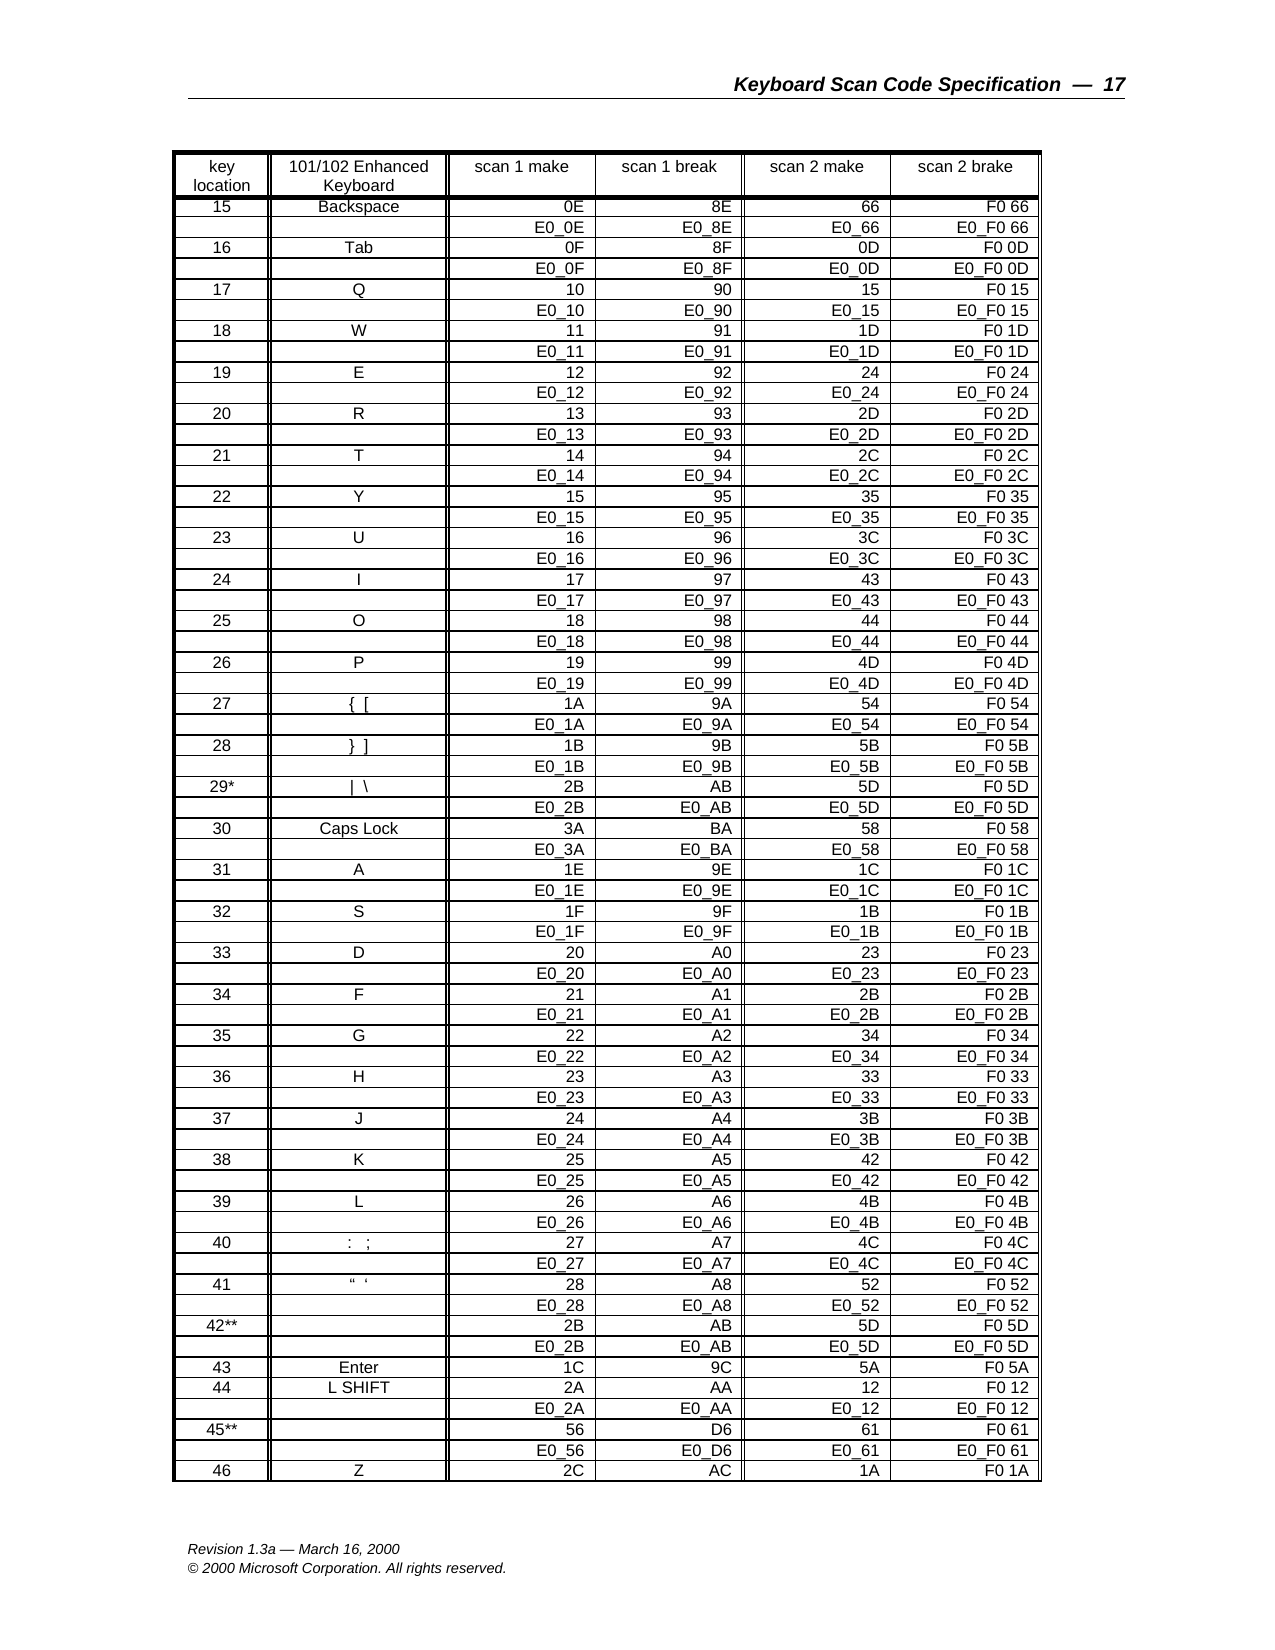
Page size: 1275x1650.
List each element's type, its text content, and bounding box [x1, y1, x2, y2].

table_cell E0_A4 [596, 1130, 741, 1149]
table_cell F0 4C [891, 1233, 1038, 1252]
table_cell F0 15 [891, 280, 1038, 299]
table_cell L SHIFT [272, 1378, 445, 1397]
table_cell 22 [176, 487, 267, 506]
table_cell E0_F0 4B [891, 1212, 1038, 1232]
table_cell 25 [176, 611, 267, 630]
table_cell 15 [450, 487, 595, 506]
table_cell U [272, 528, 445, 547]
table_cell [176, 839, 267, 858]
table_cell 43 [176, 1358, 267, 1377]
table_cell E0_F0 42 [891, 1171, 1038, 1190]
table_cell [272, 342, 445, 361]
table_cell [176, 1441, 267, 1459]
table_cell E0_61 [745, 1441, 890, 1459]
table_cell E0_44 [745, 632, 890, 651]
table_cell E0_8E [596, 217, 741, 237]
table_cell 37 [176, 1109, 267, 1128]
table_cell E0_1D [745, 342, 890, 361]
table_header scan 1 make [450, 155, 595, 195]
table_cell E0_16 [450, 549, 595, 568]
table_cell E0_1E [450, 881, 595, 900]
table_cell F0 42 [891, 1150, 1038, 1169]
table_cell 54 [745, 694, 890, 713]
table_cell E0_F0 4D [891, 673, 1038, 693]
table_cell E0_F0 23 [891, 964, 1038, 983]
table_cell E0_A8 [596, 1295, 741, 1314]
table_cell F0 52 [891, 1275, 1038, 1294]
table_cell E0_0D [745, 259, 890, 278]
table_cell 3B [745, 1109, 890, 1128]
table_cell 12 [450, 363, 595, 382]
table_cell [272, 425, 445, 444]
table_cell 18 [176, 321, 267, 340]
table_cell E0_A1 [596, 1005, 741, 1024]
table_cell [272, 1047, 445, 1066]
table_cell [176, 508, 267, 527]
table_cell E0_21 [450, 1005, 595, 1024]
table_cell 94 [596, 446, 741, 464]
table_cell F0 5D [891, 1316, 1038, 1335]
table_cell 4D [745, 653, 890, 672]
table_cell [272, 632, 445, 651]
table_cell E0_F0 43 [891, 591, 1038, 610]
table_cell [176, 756, 267, 776]
table_cell 61 [745, 1420, 890, 1439]
table_cell E0_66 [745, 217, 890, 237]
table_cell 35 [745, 487, 890, 506]
table_cell E0_9B [596, 756, 741, 776]
table_cell E0_F0 35 [891, 508, 1038, 527]
table_cell 3C [745, 528, 890, 547]
table_cell [272, 508, 445, 527]
table_cell E0_17 [450, 591, 595, 610]
table_cell [272, 1212, 445, 1232]
table_cell E0_F0 1B [891, 922, 1038, 941]
table_cell 9E [596, 860, 741, 879]
table_cell 24 [745, 363, 890, 382]
table_cell 92 [596, 363, 741, 382]
table_cell E0_12 [745, 1399, 890, 1418]
table_cell E0_23 [450, 1088, 595, 1107]
table_header 101/102 Enhanced Keyboard [272, 155, 445, 195]
table_cell E0_34 [745, 1047, 890, 1066]
table_cell [272, 591, 445, 610]
table_cell [176, 1212, 267, 1232]
table_cell 23 [745, 943, 890, 962]
table_cell Backspace [272, 200, 445, 216]
table_cell 20 [176, 404, 267, 423]
table_cell E0_2C [745, 466, 890, 485]
table_cell E0_AB [596, 1337, 741, 1356]
table_cell E0_2B [745, 1005, 890, 1024]
table_cell W [272, 321, 445, 340]
table_cell E0_A7 [596, 1254, 741, 1273]
table_cell E0_F0 58 [891, 839, 1038, 858]
table_cell 44 [176, 1378, 267, 1397]
table_cell 1F [450, 902, 595, 921]
table_cell 26 [176, 653, 267, 672]
table_cell E0_27 [450, 1254, 595, 1273]
table_cell 2B [450, 777, 595, 796]
table_cell A8 [596, 1275, 741, 1294]
table_cell 36 [176, 1067, 267, 1086]
table_cell E0_F0 52 [891, 1295, 1038, 1314]
table_cell E0_24 [745, 383, 890, 402]
table_cell [272, 839, 445, 858]
table_cell 9B [596, 736, 741, 755]
table_cell F0 5D [891, 777, 1038, 796]
table_cell 13 [450, 404, 595, 423]
table_cell F0 44 [891, 611, 1038, 630]
table_cell F0 4D [891, 653, 1038, 672]
table_cell D [272, 943, 445, 962]
table_cell F0 1B [891, 902, 1038, 921]
table_cell [176, 798, 267, 817]
table_cell [176, 632, 267, 651]
table_cell E0_98 [596, 632, 741, 651]
table_cell F0 24 [891, 363, 1038, 382]
table_cell F0 1C [891, 860, 1038, 879]
table_cell E0_F0 34 [891, 1047, 1038, 1066]
table_cell 4C [745, 1233, 890, 1252]
table_cell F0 2C [891, 446, 1038, 464]
table_cell F0 33 [891, 1067, 1038, 1086]
table_cell E0_F0 5D [891, 798, 1038, 817]
table_cell E0_58 [745, 839, 890, 858]
table_cell E0_F0 54 [891, 715, 1038, 734]
table_cell [176, 1005, 267, 1024]
table_cell 1C [745, 860, 890, 879]
table_cell E0_13 [450, 425, 595, 444]
table_cell E0_2D [745, 425, 890, 444]
table_cell [176, 1337, 267, 1356]
table_cell D6 [596, 1420, 741, 1439]
table_cell 2B [450, 1316, 595, 1335]
table_cell 4B [745, 1192, 890, 1211]
table_cell 14 [450, 446, 595, 464]
table_cell [176, 1130, 267, 1149]
table_cell E0_4D [745, 673, 890, 693]
table_cell E0_F0 1D [891, 342, 1038, 361]
table_cell E0_9F [596, 922, 741, 941]
table_cell G [272, 1026, 445, 1045]
table_cell [272, 1005, 445, 1024]
table_cell H [272, 1067, 445, 1086]
table_cell E0_F0 5B [891, 756, 1038, 776]
table_cell E0_19 [450, 673, 595, 693]
table_cell 0D [745, 238, 890, 257]
table_cell S [272, 902, 445, 921]
table_cell E0_43 [745, 591, 890, 610]
table_cell 93 [596, 404, 741, 423]
table_cell A1 [596, 985, 741, 1003]
table_cell 23 [450, 1067, 595, 1086]
table_cell E0_F0 61 [891, 1441, 1038, 1459]
table_cell [272, 383, 445, 402]
table_cell F0 3C [891, 528, 1038, 547]
table_cell E0_1B [745, 922, 890, 941]
table_cell E0_F0 3C [891, 549, 1038, 568]
table_cell [176, 383, 267, 402]
table_cell E0_1F [450, 922, 595, 941]
table_cell 17 [176, 280, 267, 299]
table_cell E0_35 [745, 508, 890, 527]
table_cell [176, 1171, 267, 1190]
table_cell [272, 922, 445, 941]
table_cell E [272, 363, 445, 382]
table_cell E0_F0 66 [891, 217, 1038, 237]
table_cell [176, 715, 267, 734]
table_cell 91 [596, 321, 741, 340]
table_cell E0_F0 33 [891, 1088, 1038, 1107]
table_cell [272, 756, 445, 776]
table_cell [176, 549, 267, 568]
table_cell A7 [596, 1233, 741, 1252]
table_cell 27 [176, 694, 267, 713]
table_cell } ] [272, 736, 445, 755]
table_cell [272, 1088, 445, 1107]
table_cell 9C [596, 1358, 741, 1377]
table_cell 56 [450, 1420, 595, 1439]
table_cell F0 58 [891, 819, 1038, 838]
table_cell E0_2B [450, 798, 595, 817]
table_cell E0_1B [450, 756, 595, 776]
table_cell 43 [745, 570, 890, 589]
table_cell 28 [450, 1275, 595, 1294]
table_cell 40 [176, 1233, 267, 1252]
table_cell E0_52 [745, 1295, 890, 1314]
table_cell F0 43 [891, 570, 1038, 589]
table_cell [176, 881, 267, 900]
table_cell [272, 715, 445, 734]
table_cell 96 [596, 528, 741, 547]
table_cell E0_F0 5D [891, 1337, 1038, 1356]
table_cell [272, 1399, 445, 1418]
table_cell 19 [450, 653, 595, 672]
table_cell J [272, 1109, 445, 1128]
table_cell [272, 1171, 445, 1190]
table_cell 12 [745, 1378, 890, 1397]
table_cell E0_26 [450, 1212, 595, 1232]
table_cell Y [272, 487, 445, 506]
table_cell Z [272, 1461, 445, 1480]
table_cell F0 4B [891, 1192, 1038, 1211]
table_cell E0_15 [450, 508, 595, 527]
table_cell 16 [450, 528, 595, 547]
table_cell E0_F0 24 [891, 383, 1038, 402]
table_cell 2C [450, 1461, 595, 1480]
table_cell I [272, 570, 445, 589]
table_cell [272, 300, 445, 319]
table_cell E0_BA [596, 839, 741, 858]
table_cell E0_A0 [596, 964, 741, 983]
table_cell [176, 466, 267, 485]
table_cell Tab [272, 238, 445, 257]
table_cell F0 5A [891, 1358, 1038, 1377]
table_cell E0_A3 [596, 1088, 741, 1107]
table_cell 97 [596, 570, 741, 589]
table_cell E0_97 [596, 591, 741, 610]
table_cell E0_A6 [596, 1212, 741, 1232]
table_cell F0 66 [891, 200, 1038, 216]
table_cell 1B [745, 902, 890, 921]
table_cell 32 [176, 902, 267, 921]
table_cell E0_F0 3B [891, 1130, 1038, 1149]
table_cell 35 [176, 1026, 267, 1045]
table_cell Caps Lock [272, 819, 445, 838]
table_cell E0_3A [450, 839, 595, 858]
table_cell 27 [450, 1233, 595, 1252]
table_cell F0 1A [891, 1461, 1038, 1480]
table_cell [272, 1316, 445, 1335]
table_cell 1A [450, 694, 595, 713]
table_cell E0_90 [596, 300, 741, 319]
table_cell E0_5D [745, 1337, 890, 1356]
table_cell E0_3B [745, 1130, 890, 1149]
table_header scan 1 break [596, 155, 741, 195]
table_cell AB [596, 1316, 741, 1335]
table_cell 15 [745, 280, 890, 299]
table_cell E0_2B [450, 1337, 595, 1356]
table_cell [272, 259, 445, 278]
table_cell 20 [450, 943, 595, 962]
table_cell E0_1C [745, 881, 890, 900]
table_cell E0_F0 2C [891, 466, 1038, 485]
table_cell E0_18 [450, 632, 595, 651]
table_cell [176, 425, 267, 444]
table_cell 8F [596, 238, 741, 257]
table_cell 25 [450, 1150, 595, 1169]
table_cell E0_91 [596, 342, 741, 361]
table_cell E0_10 [450, 300, 595, 319]
table_cell E0_28 [450, 1295, 595, 1314]
table_cell E0_4B [745, 1212, 890, 1232]
table_cell BA [596, 819, 741, 838]
table_cell O [272, 611, 445, 630]
table_cell A6 [596, 1192, 741, 1211]
table_header scan 2 brake [891, 155, 1038, 195]
table_cell T [272, 446, 445, 464]
table_cell [272, 1254, 445, 1273]
table_cell E0_25 [450, 1171, 595, 1190]
table_cell F0 2D [891, 404, 1038, 423]
table_cell E0_11 [450, 342, 595, 361]
table_cell E0_14 [450, 466, 595, 485]
table_cell A5 [596, 1150, 741, 1169]
table_cell E0_12 [450, 383, 595, 402]
table_cell 31 [176, 860, 267, 879]
table_cell 1C [450, 1358, 595, 1377]
table_cell [272, 673, 445, 693]
table_cell 41 [176, 1275, 267, 1294]
table_cell 2B [745, 985, 890, 1003]
table_cell [272, 1420, 445, 1439]
table_cell F [272, 985, 445, 1003]
table_cell : ; [272, 1233, 445, 1252]
table_cell E0_0E [450, 217, 595, 237]
table_cell 2A [450, 1378, 595, 1397]
table_cell E0_A2 [596, 1047, 741, 1066]
table_cell 17 [450, 570, 595, 589]
table_cell 1A [745, 1461, 890, 1480]
table_cell E0_56 [450, 1441, 595, 1459]
table_cell 15 [176, 200, 267, 216]
table_cell 16 [176, 238, 267, 257]
table_cell E0_33 [745, 1088, 890, 1107]
table_cell A2 [596, 1026, 741, 1045]
table_cell [176, 1047, 267, 1066]
table_cell 0F [450, 238, 595, 257]
table_cell [176, 964, 267, 983]
table_cell E0_95 [596, 508, 741, 527]
table_cell R [272, 404, 445, 423]
table_cell 28 [176, 736, 267, 755]
table_cell F0 12 [891, 1378, 1038, 1397]
table_cell Q [272, 280, 445, 299]
table_cell E0_20 [450, 964, 595, 983]
table_cell [272, 1441, 445, 1459]
table_cell E0_2A [450, 1399, 595, 1418]
table_cell 33 [745, 1067, 890, 1086]
table_cell | \ [272, 777, 445, 796]
table_cell E0_54 [745, 715, 890, 734]
table_header key location [176, 155, 267, 195]
table_cell 3A [450, 819, 595, 838]
table_cell 99 [596, 653, 741, 672]
table_cell 5B [745, 736, 890, 755]
table_cell F0 35 [891, 487, 1038, 506]
table_cell E0_4C [745, 1254, 890, 1273]
table_cell 26 [450, 1192, 595, 1211]
table_cell [272, 964, 445, 983]
table_cell 0E [450, 200, 595, 216]
table_cell [272, 1295, 445, 1314]
table_cell E0_42 [745, 1171, 890, 1190]
table_cell F0 5B [891, 736, 1038, 755]
table_cell E0_94 [596, 466, 741, 485]
table_cell [272, 466, 445, 485]
table_cell F0 61 [891, 1420, 1038, 1439]
table_cell E0_1A [450, 715, 595, 734]
table_cell E0_22 [450, 1047, 595, 1066]
table_cell E0_AB [596, 798, 741, 817]
table_cell F0 2B [891, 985, 1038, 1003]
table_cell 45** [176, 1420, 267, 1439]
table_header scan 2 make [745, 155, 890, 195]
table_cell [176, 1088, 267, 1107]
table_cell 42** [176, 1316, 267, 1335]
table_cell 46 [176, 1461, 267, 1480]
table_cell E0_F0 1C [891, 881, 1038, 900]
table_cell E0_3C [745, 549, 890, 568]
table_cell F0 34 [891, 1026, 1038, 1045]
table_cell A0 [596, 943, 741, 962]
table_cell F0 0D [891, 238, 1038, 257]
table_cell [176, 342, 267, 361]
table_cell A [272, 860, 445, 879]
table_cell E0_93 [596, 425, 741, 444]
table_cell A3 [596, 1067, 741, 1086]
table_cell 29* [176, 777, 267, 796]
table_cell { [ [272, 694, 445, 713]
table_cell 5D [745, 777, 890, 796]
table_cell E0_D6 [596, 1441, 741, 1459]
table_cell E0_24 [450, 1130, 595, 1149]
table_cell [176, 922, 267, 941]
table_cell E0_92 [596, 383, 741, 402]
table_cell F0 3B [891, 1109, 1038, 1128]
table_cell [272, 881, 445, 900]
table_cell 58 [745, 819, 890, 838]
table_cell 95 [596, 487, 741, 506]
table_cell 23 [176, 528, 267, 547]
table_cell 9F [596, 902, 741, 921]
table_cell A4 [596, 1109, 741, 1128]
table_cell [272, 798, 445, 817]
table_cell 44 [745, 611, 890, 630]
table_cell 24 [176, 570, 267, 589]
table_cell [176, 300, 267, 319]
table_cell 11 [450, 321, 595, 340]
table_cell 42 [745, 1150, 890, 1169]
table_cell 30 [176, 819, 267, 838]
table_cell 66 [745, 200, 890, 216]
table_cell 19 [176, 363, 267, 382]
table_cell 2C [745, 446, 890, 464]
table_cell [176, 673, 267, 693]
table_cell P [272, 653, 445, 672]
table_cell [176, 259, 267, 278]
table_cell 8E [596, 200, 741, 216]
table_cell E0_23 [745, 964, 890, 983]
table_cell 21 [450, 985, 595, 1003]
table_cell E0_96 [596, 549, 741, 568]
table_cell 1D [745, 321, 890, 340]
table_cell AB [596, 777, 741, 796]
table_cell [272, 1130, 445, 1149]
table_cell AC [596, 1461, 741, 1480]
table_cell E0_F0 12 [891, 1399, 1038, 1418]
table_cell 5D [745, 1316, 890, 1335]
table_cell E0_15 [745, 300, 890, 319]
table_cell E0_F0 44 [891, 632, 1038, 651]
table_cell [176, 1399, 267, 1418]
table_cell E0_F0 2B [891, 1005, 1038, 1024]
table_cell Enter [272, 1358, 445, 1377]
table_cell 22 [450, 1026, 595, 1045]
table_cell E0_5B [745, 756, 890, 776]
table_cell E0_F0 15 [891, 300, 1038, 319]
table_cell 2D [745, 404, 890, 423]
table_cell “ ‘ [272, 1275, 445, 1294]
table_cell E0_0F [450, 259, 595, 278]
table_cell E0_9A [596, 715, 741, 734]
table_cell 39 [176, 1192, 267, 1211]
table_cell E0_A5 [596, 1171, 741, 1190]
table_cell [176, 1295, 267, 1314]
table_cell 5A [745, 1358, 890, 1377]
table_cell 21 [176, 446, 267, 464]
table_cell 38 [176, 1150, 267, 1169]
table_cell 18 [450, 611, 595, 630]
table_cell 90 [596, 280, 741, 299]
table_cell 33 [176, 943, 267, 962]
table_cell 24 [450, 1109, 595, 1128]
table_cell E0_9E [596, 881, 741, 900]
table_cell 1B [450, 736, 595, 755]
table_cell E0_F0 2D [891, 425, 1038, 444]
table_cell [176, 591, 267, 610]
table_cell E0_AA [596, 1399, 741, 1418]
table_cell L [272, 1192, 445, 1211]
table_cell [272, 549, 445, 568]
table_cell [272, 217, 445, 237]
table_cell E0_F0 0D [891, 259, 1038, 278]
table_cell F0 1D [891, 321, 1038, 340]
table_cell E0_99 [596, 673, 741, 693]
table_cell 34 [745, 1026, 890, 1045]
table_cell E0_5D [745, 798, 890, 817]
table_cell [176, 1254, 267, 1273]
table_cell F0 23 [891, 943, 1038, 962]
table_cell 98 [596, 611, 741, 630]
table_cell E0_8F [596, 259, 741, 278]
table_cell [272, 1337, 445, 1356]
table_cell K [272, 1150, 445, 1169]
table_cell 10 [450, 280, 595, 299]
table_cell E0_F0 4C [891, 1254, 1038, 1273]
table_cell F0 54 [891, 694, 1038, 713]
table_cell 9A [596, 694, 741, 713]
table_cell 1E [450, 860, 595, 879]
table_cell 34 [176, 985, 267, 1003]
table_cell [176, 217, 267, 237]
table_cell AA [596, 1378, 741, 1397]
table_cell 52 [745, 1275, 890, 1294]
